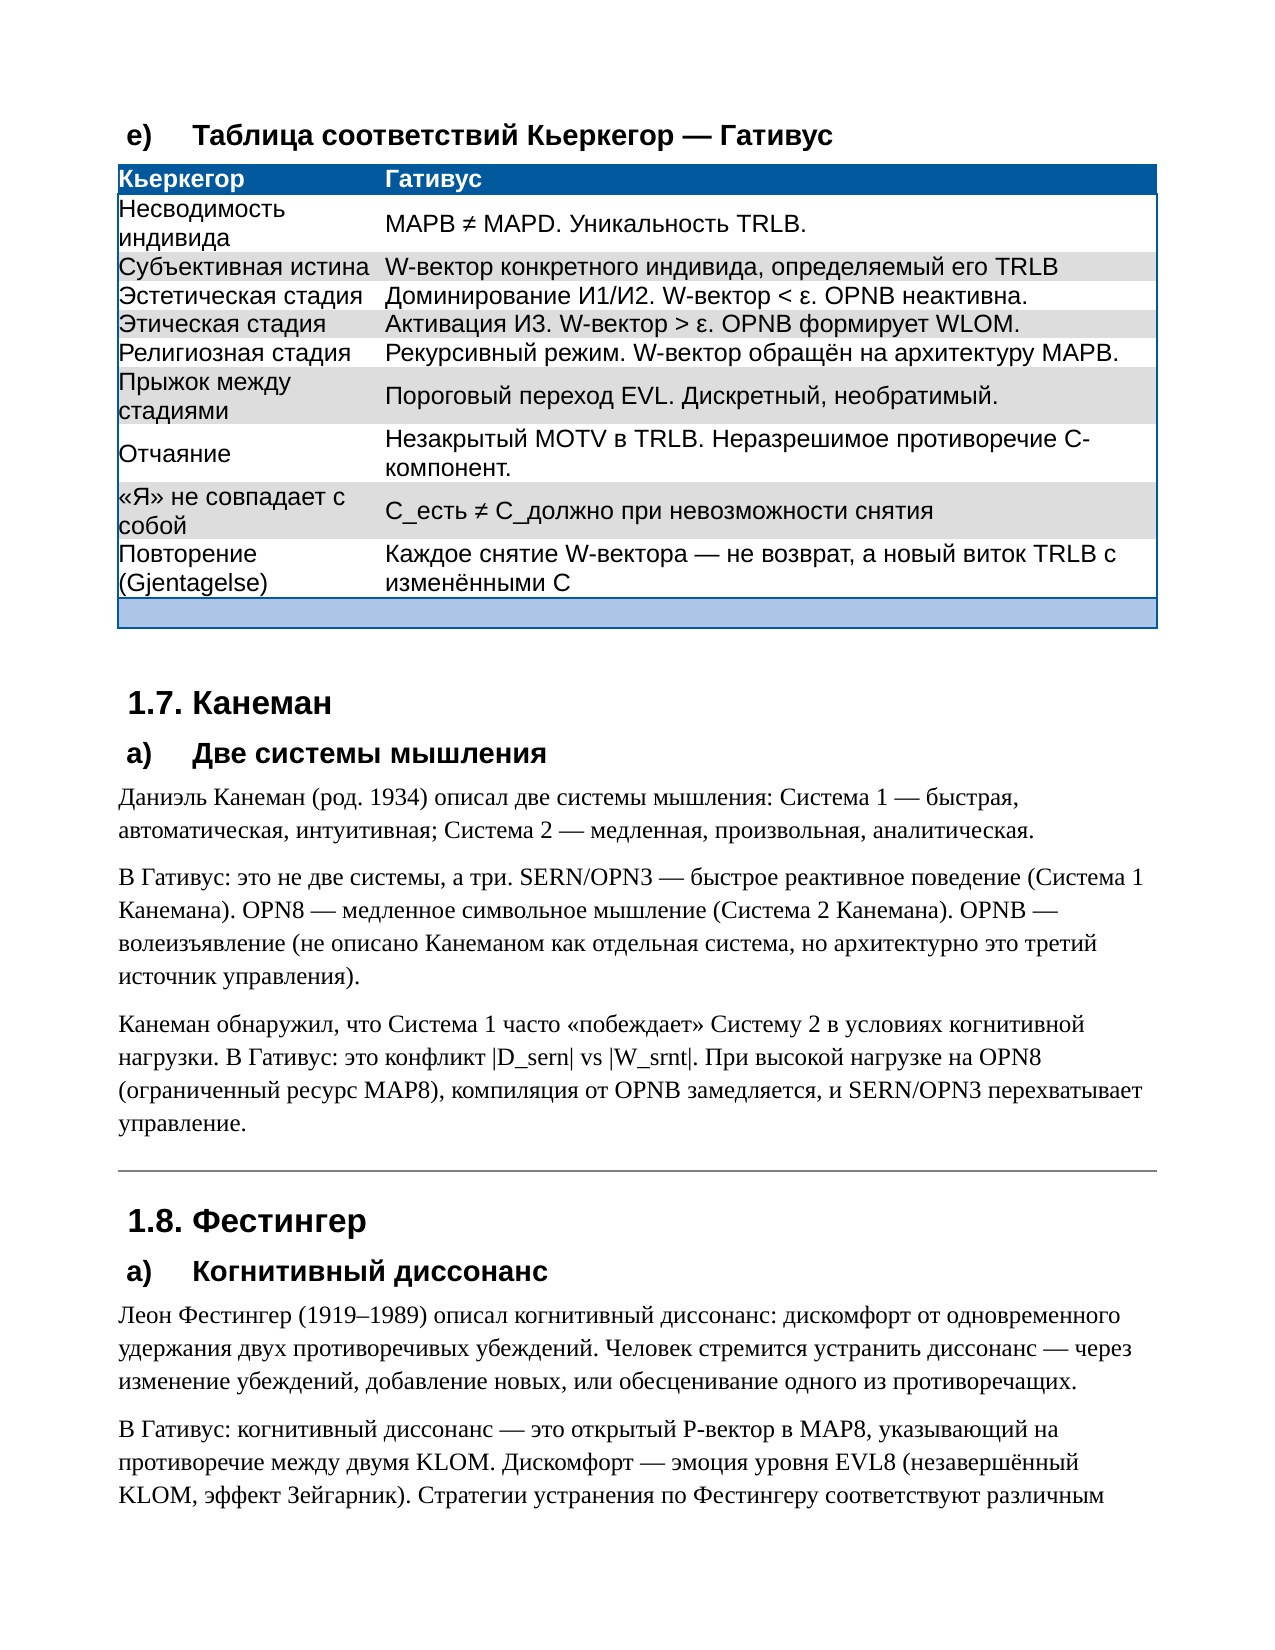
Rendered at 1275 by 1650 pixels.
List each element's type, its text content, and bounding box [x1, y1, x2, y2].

table_header Гативус [385, 164, 1157, 193]
table_cell MAPB ≠ MAPD. Уникальность TRLB. [385, 195, 1156, 252]
text В Гативус: когнитивный диссонанс — это открытый P-вектор в MAP8, указывающий на противоречие между двумя KLOM. Дискомфорт — эмоция уровня EVL8 (незавершённый KLOM, эффект Зейгарник). Стратегии устранения по Фестингеру соответствуют различным [118, 1414, 1157, 1509]
table_cell Этическая стадия [119, 310, 385, 338]
table_cell Субъективная истина [119, 252, 385, 281]
table_cell Незакрытый MOTV в TRLB. Неразрешимое противоречие C-компонент. [385, 425, 1156, 482]
table_cell [119, 599, 385, 627]
table_cell Доминирование И1/И2. W-вектор < ε. OPNB неактивна. [385, 281, 1156, 309]
table_cell «Я» не совпадает с собой [119, 482, 385, 539]
table_header Кьеркегор [118, 164, 385, 193]
table_cell Повторение (Gjentagelse) [119, 540, 385, 597]
table_cell W-вектор конкретного индивида, определяемый его TRLB [385, 252, 1156, 281]
subtitle Фестингер [118, 1201, 1157, 1239]
table_cell Эстетическая стадия [119, 281, 385, 309]
subtitle Таблица соответствий Кьеркегор — Гативус [118, 118, 1157, 152]
table_cell Активация И3. W-вектор > ε. OPNB формирует WLOM. [385, 310, 1156, 338]
table_cell Отчаяние [119, 425, 385, 482]
text Леон Фестингер (1919–1989) описал когнитивный диссонанс: дискомфорт от одновременного удержания двух противоречивых убеждений. Человек стремится устранить диссонанс — через изменение убеждений, добавление новых, или обесценивание одного из противоречащих. [118, 1300, 1157, 1395]
subtitle Когнитивный диссонанс [118, 1254, 1157, 1288]
text В Гативус: это не две системы, а три. SERN/OPN3 — быстрое реактивное поведение (Система 1 Канемана). OPN8 — медленное символьное мышление (Система 2 Канемана). OPNB — волеизъявление (не описано Канеманом как отдельная система, но архитектурно это третий источник управления). [118, 862, 1157, 990]
subtitle Канеман [118, 683, 1157, 721]
table_cell Каждое снятие W-вектора — не возврат, а новый виток TRLB с изменёнными C [385, 540, 1156, 597]
table_cell Пороговый переход EVL. Дискретный, необратимый. [385, 367, 1156, 424]
table_cell Рекурсивный режим. W-вектор обращён на архитектуру MAPB. [385, 338, 1156, 367]
table_cell Религиозная стадия [119, 338, 385, 367]
table_cell Несводимость индивида [119, 195, 385, 252]
text Канеман обнаружил, что Система 1 часто «побеждает» Систему 2 в условиях когнитивной нагрузки. В Гативус: это конфликт |D_sern| vs |W_srnt|. При высокой нагрузке на OPN8 (ограниченный ресурс MAP8), компиляция от OPNB замедляется, и SERN/OPN3 перехватывает управление. [118, 1009, 1157, 1137]
table_cell C_есть ≠ C_должно при невозможности снятия [385, 482, 1156, 539]
table_cell [385, 599, 1156, 627]
table_cell Прыжок между стадиями [119, 367, 385, 424]
text Даниэль Канеман (род. 1934) описал две системы мышления: Система 1 — быстрая, автоматическая, интуитивная; Система 2 — медленная, произвольная, аналитическая. [118, 782, 1157, 843]
subtitle Две системы мышления [118, 736, 1157, 769]
